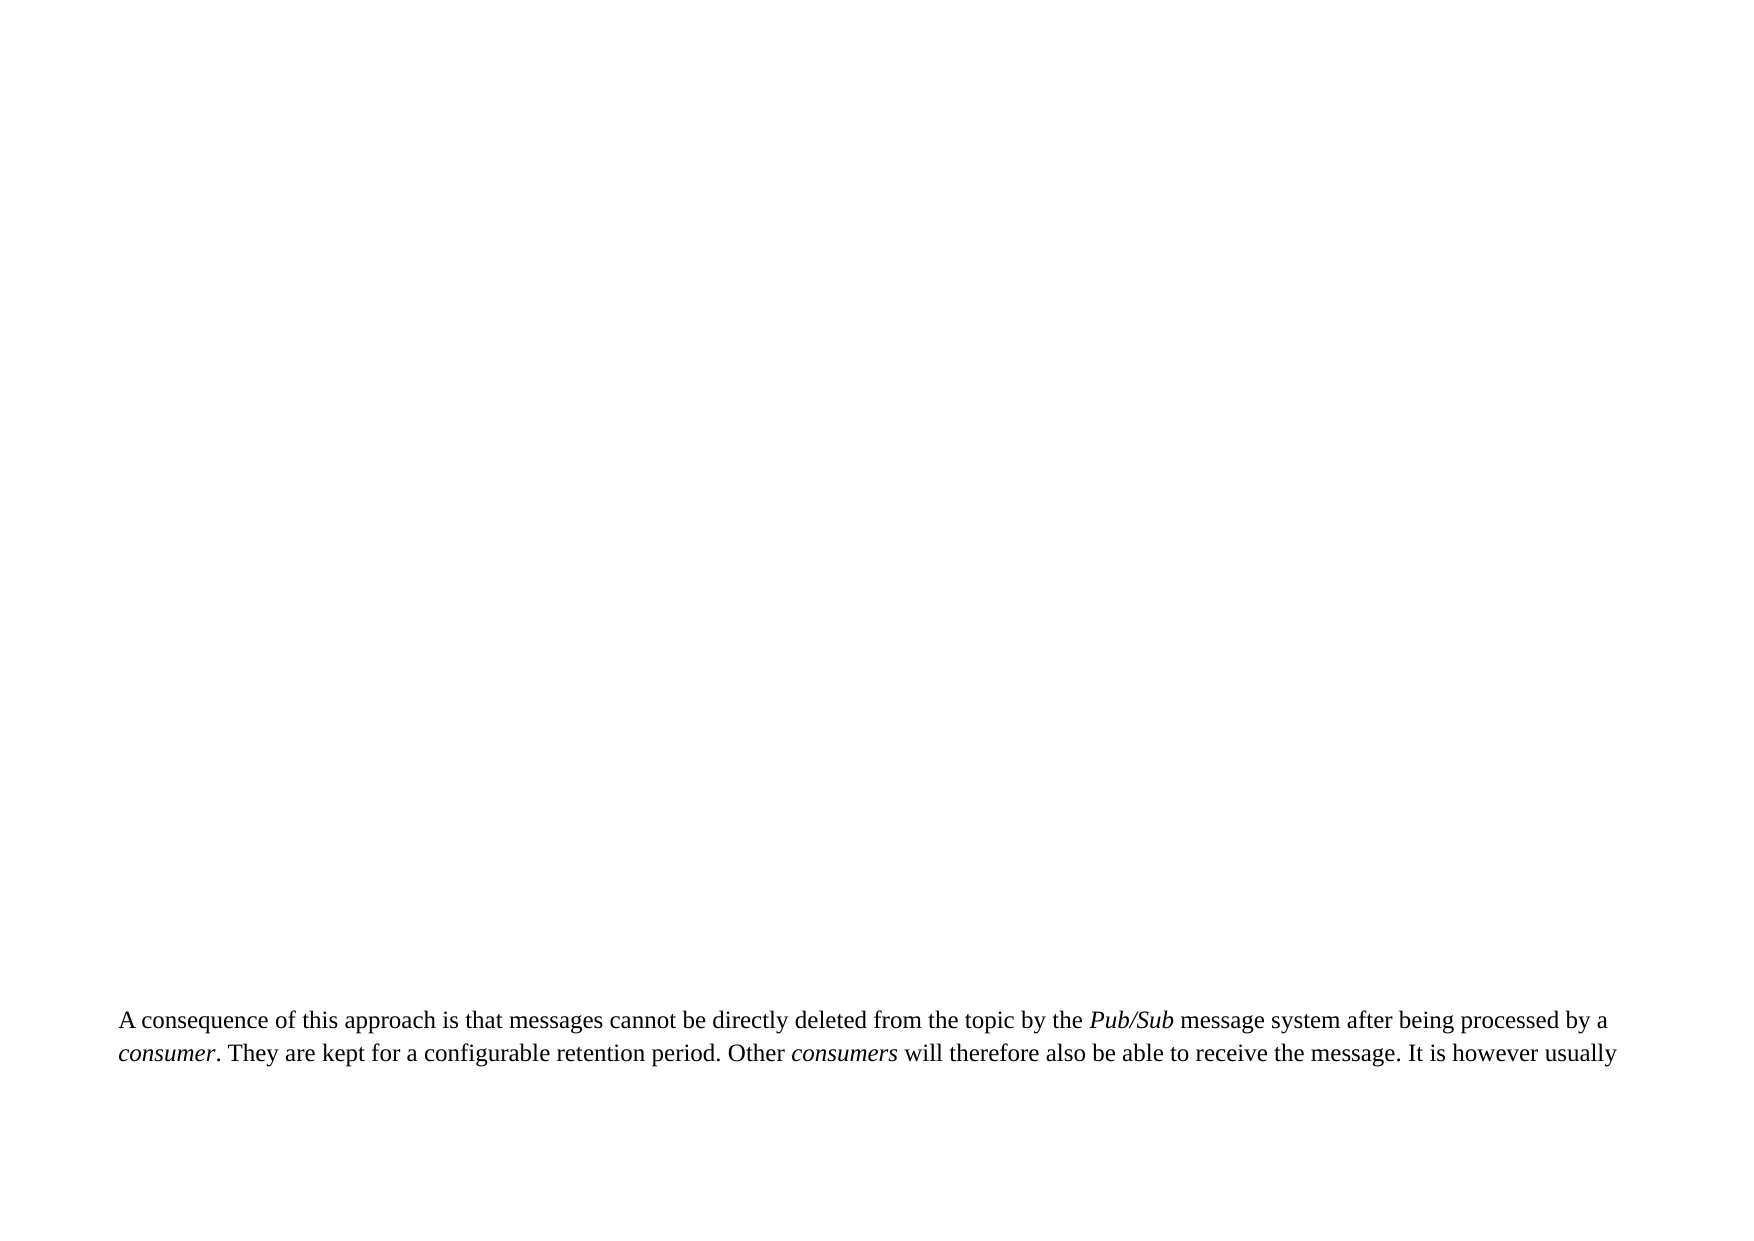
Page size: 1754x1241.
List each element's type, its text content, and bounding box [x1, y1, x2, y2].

text A consequence of this approach is that messages cannot be directly deleted from the topic by the Pub/Sub message system after being processed by a consumer. They are kept for a configurable retention period. Other consumers will therefore also be able to receive the message. It is however usually [118, 1005, 1636, 1067]
